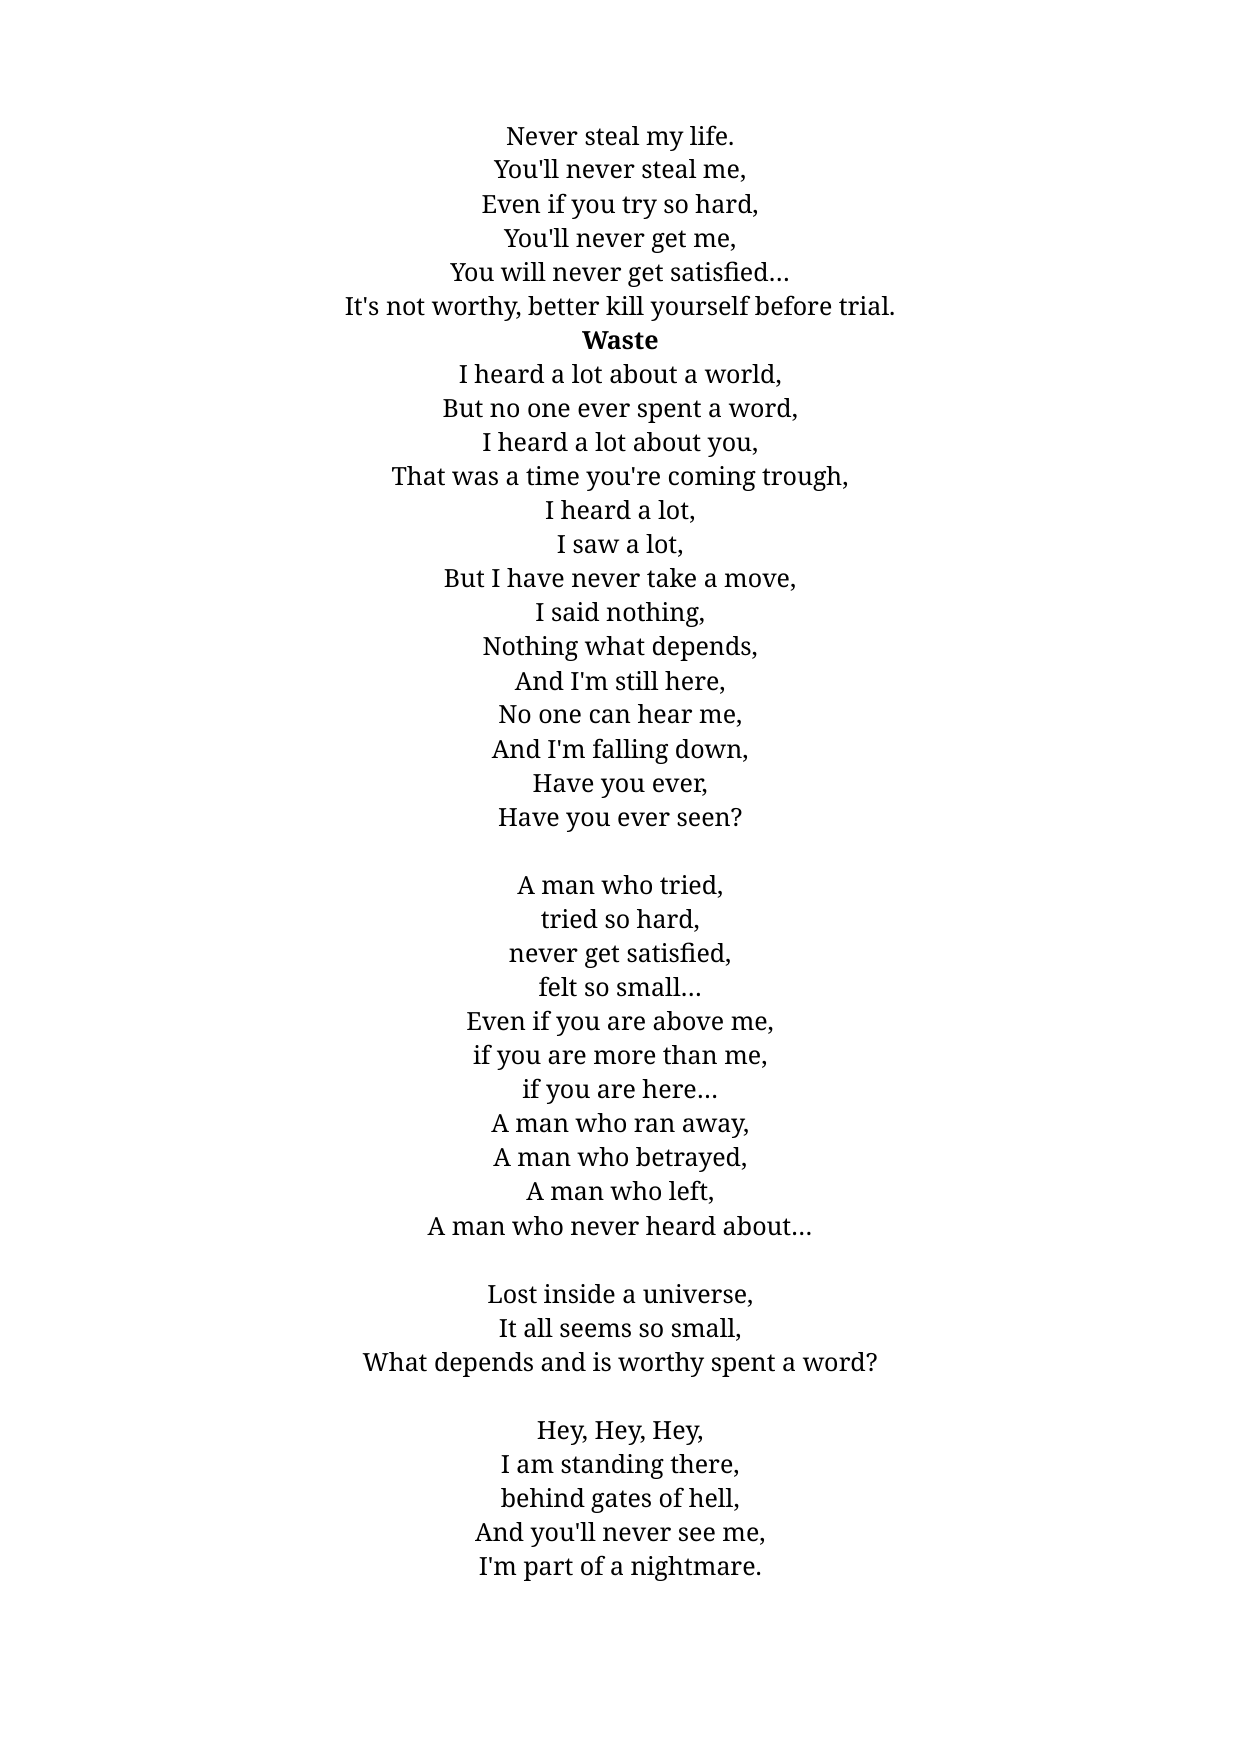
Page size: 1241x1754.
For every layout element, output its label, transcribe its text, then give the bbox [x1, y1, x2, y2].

text felt so small… [118, 970, 1122, 1004]
text A man who never heard about… [118, 1208, 1122, 1242]
text And I'm still here, [118, 663, 1122, 697]
text Never steal my life. [118, 118, 1122, 152]
text I said nothing, [118, 595, 1122, 629]
text A man who ran away, [118, 1106, 1122, 1140]
text Even if you are above me, [118, 1004, 1122, 1038]
text It's not worthy, better kill yourself before trial. [118, 288, 1122, 322]
text And you'll never see me, [118, 1515, 1122, 1549]
text You'll never steal me, [118, 152, 1122, 186]
text Lost inside a universe, [118, 1276, 1122, 1310]
text never get satisfied, [118, 936, 1122, 970]
text Waste [118, 322, 1122, 357]
text But no one ever spent a word, [118, 391, 1122, 425]
text And I'm falling down, [118, 731, 1122, 765]
text It all seems so small, [118, 1310, 1122, 1344]
text Hey, Hey, Hey, [118, 1412, 1122, 1447]
text You will never get satisfied… [118, 254, 1122, 288]
text Have you ever seen? [118, 799, 1122, 833]
text A man who left, [118, 1174, 1122, 1208]
text behind gates of hell, [118, 1481, 1122, 1515]
text That was a time you're coming trough, [118, 459, 1122, 493]
text I'm part of a nightmare. [118, 1549, 1122, 1583]
text I saw a lot, [118, 527, 1122, 561]
text What depends and is worthy spent a word? [118, 1344, 1122, 1378]
text I heard a lot about you, [118, 425, 1122, 459]
text Nothing what depends, [118, 629, 1122, 663]
text tried so hard, [118, 902, 1122, 936]
text if you are here… [118, 1072, 1122, 1106]
text A man who betrayed, [118, 1140, 1122, 1174]
text Even if you try so hard, [118, 186, 1122, 220]
text You'll never get me, [118, 220, 1122, 254]
text if you are more than me, [118, 1038, 1122, 1072]
text A man who tried, [118, 867, 1122, 902]
text I heard a lot, [118, 493, 1122, 527]
text No one can hear me, [118, 697, 1122, 731]
text I am standing there, [118, 1447, 1122, 1481]
text I heard a lot about a world, [118, 357, 1122, 391]
text But I have never take a move, [118, 561, 1122, 595]
text Have you ever, [118, 765, 1122, 799]
